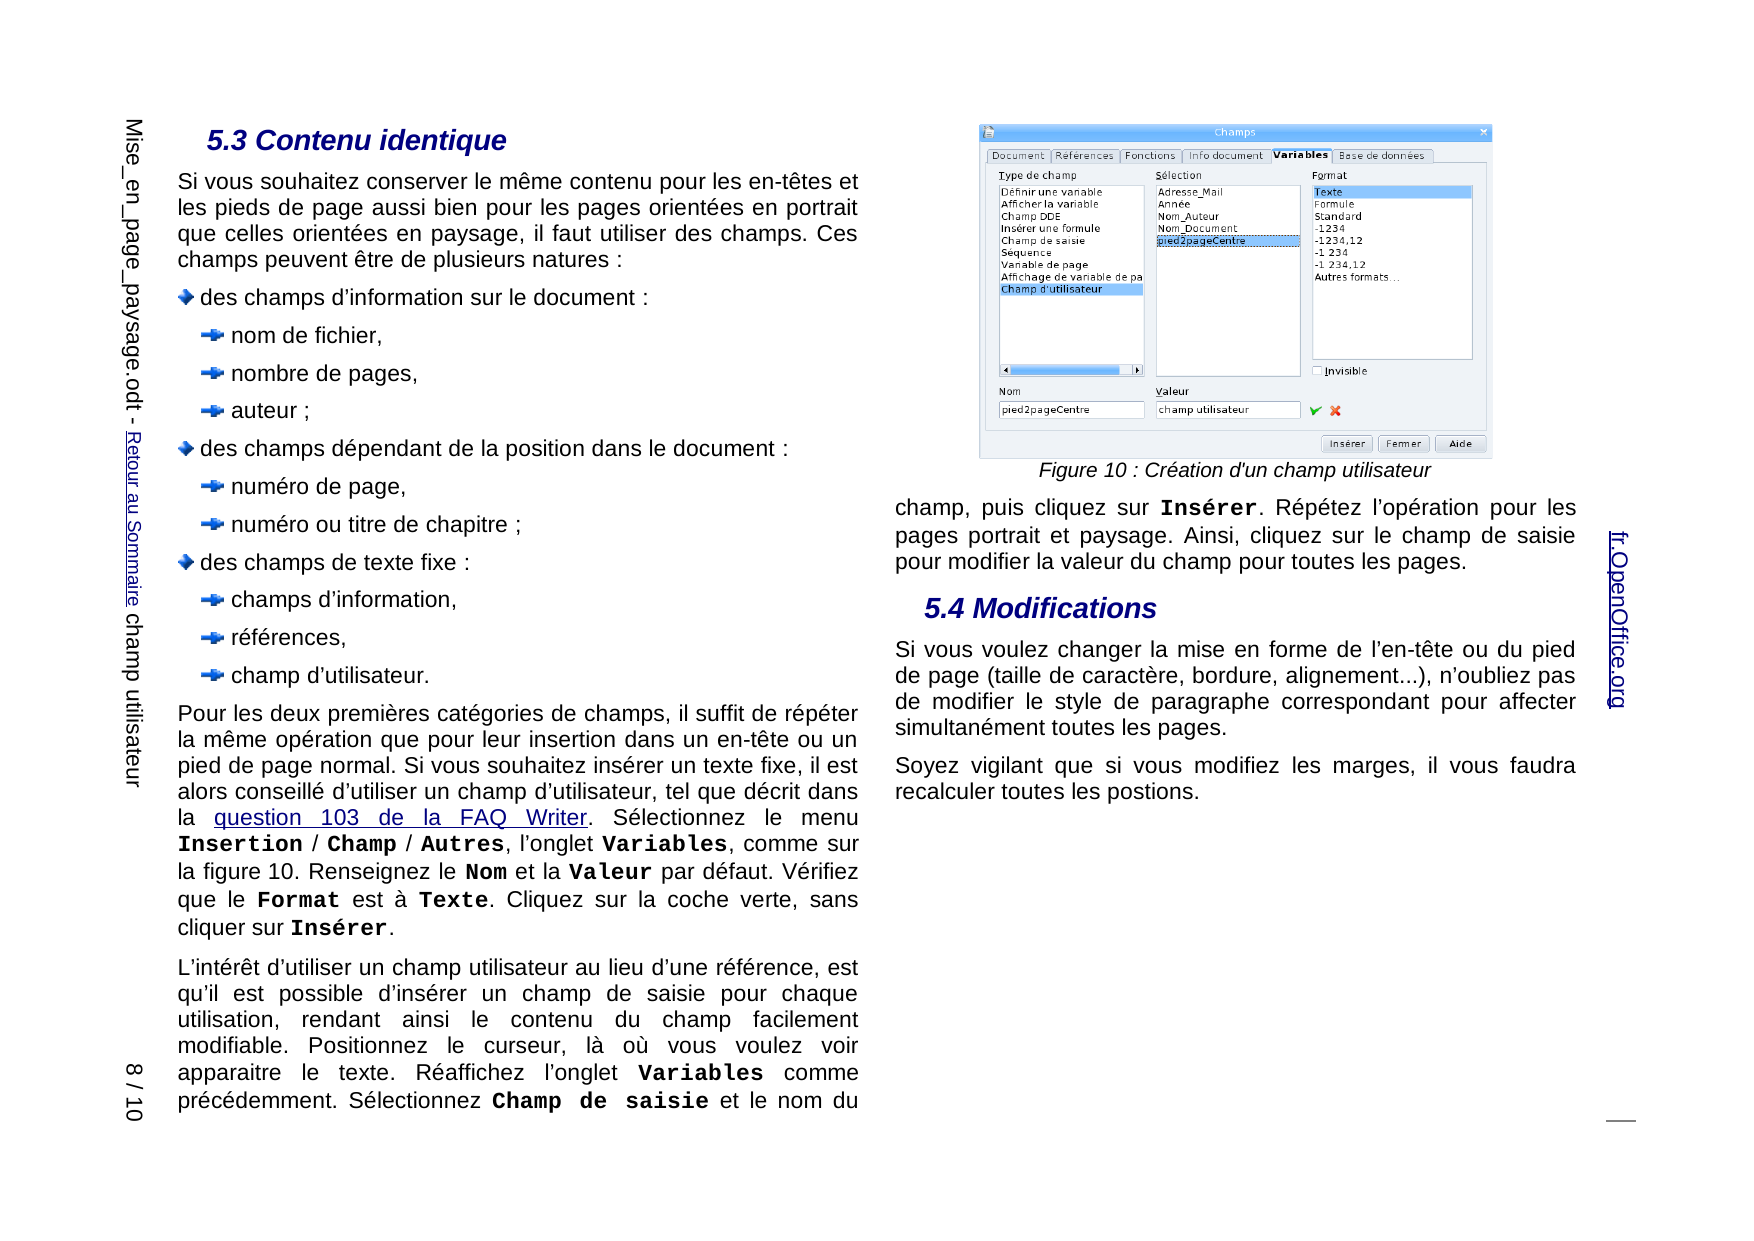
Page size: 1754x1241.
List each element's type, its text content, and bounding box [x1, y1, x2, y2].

picture [201, 480, 224, 492]
picture [201, 594, 224, 606]
list des champs d’information sur le document : [177, 284, 859, 310]
picture [201, 329, 224, 341]
list nom de fichier, [201, 322, 859, 348]
list champs d’information, [201, 587, 859, 613]
picture [201, 669, 224, 681]
list champ d’utilisateur. [201, 662, 859, 688]
text Figure 10 : Création d'un champ utilisateur [979, 459, 1492, 482]
text Soyez vigilant que si vous modifiez les marges, il vous faudra recalculer toutes les postions. [895, 752, 1577, 804]
text Pour les deux premières catégories de champs, il suffit de répéter la même opération que pour leur insertion dans un en-tête ou un pied de page normal. Si vous souhaitez insérer un texte fixe, il est alors conseillé d’utiliser un champ d’utilisateur, tel que décrit dans la question 103 de la FAQ Writer. Sélectionnez le menu Insertion / Champ / Autres, l’onglet Variables, comme sur la figure 10. Renseignez le Nom et la Valeur par défaut. Vérifiez que le Format est à Texte. Cliquez sur la coche verte, sans cliquer sur Insérer. [177, 700, 859, 943]
list auteur ; [201, 398, 859, 424]
picture [979, 124, 1493, 459]
picture [201, 518, 224, 530]
subtitle Contenu identique [207, 124, 859, 157]
list références, [201, 624, 859, 651]
picture [201, 632, 224, 644]
text champ, puis cliquez sur Insérer. Répétez l’opération pour les pages portrait et paysage. Ainsi, cliquez sur le champ de saisie pour modifier la valeur du champ pour toutes les pages. [895, 124, 1577, 574]
list des champs de texte fixe : [177, 549, 859, 575]
list des champs dépendant de la position dans le document : [177, 436, 859, 462]
picture [201, 367, 224, 379]
picture [178, 289, 194, 305]
list nombre de pages, [201, 360, 859, 386]
subtitle Modifications [924, 592, 1577, 624]
picture [178, 441, 194, 456]
text Si vous voulez changer la mise en forme de l’en-tête ou du pied de page (taille de caractère, bordure, alignement...), n’oubliez pas de modifier le style de paragraphe correspondant pour affecter simultanément toutes les pages. [895, 636, 1577, 740]
text Si vous souhaitez conserver le même contenu pour les en-têtes et les pieds de page aussi bien pour les pages orientées en portrait que celles orientées en paysage, il faut utiliser des champs. Ces champs peuvent être de plusieurs natures : [177, 168, 859, 272]
picture [201, 405, 224, 417]
picture [178, 554, 194, 570]
list numéro ou titre de chapitre ; [201, 511, 859, 537]
list numéro de page, [201, 473, 859, 499]
text L’intérêt d’utiliser un champ utilisateur au lieu d’une référence, est qu’il est possible d’insérer un champ de saisie pour chaque utilisation, rendant ainsi le contenu du champ facilement modifiable. Positionnez le curseur, là où vous voulez voir apparaitre le texte. Réaffichez l’onglet Variables comme précédemment. Sélectionnez Champ de saisie et le nom du [177, 955, 859, 1115]
